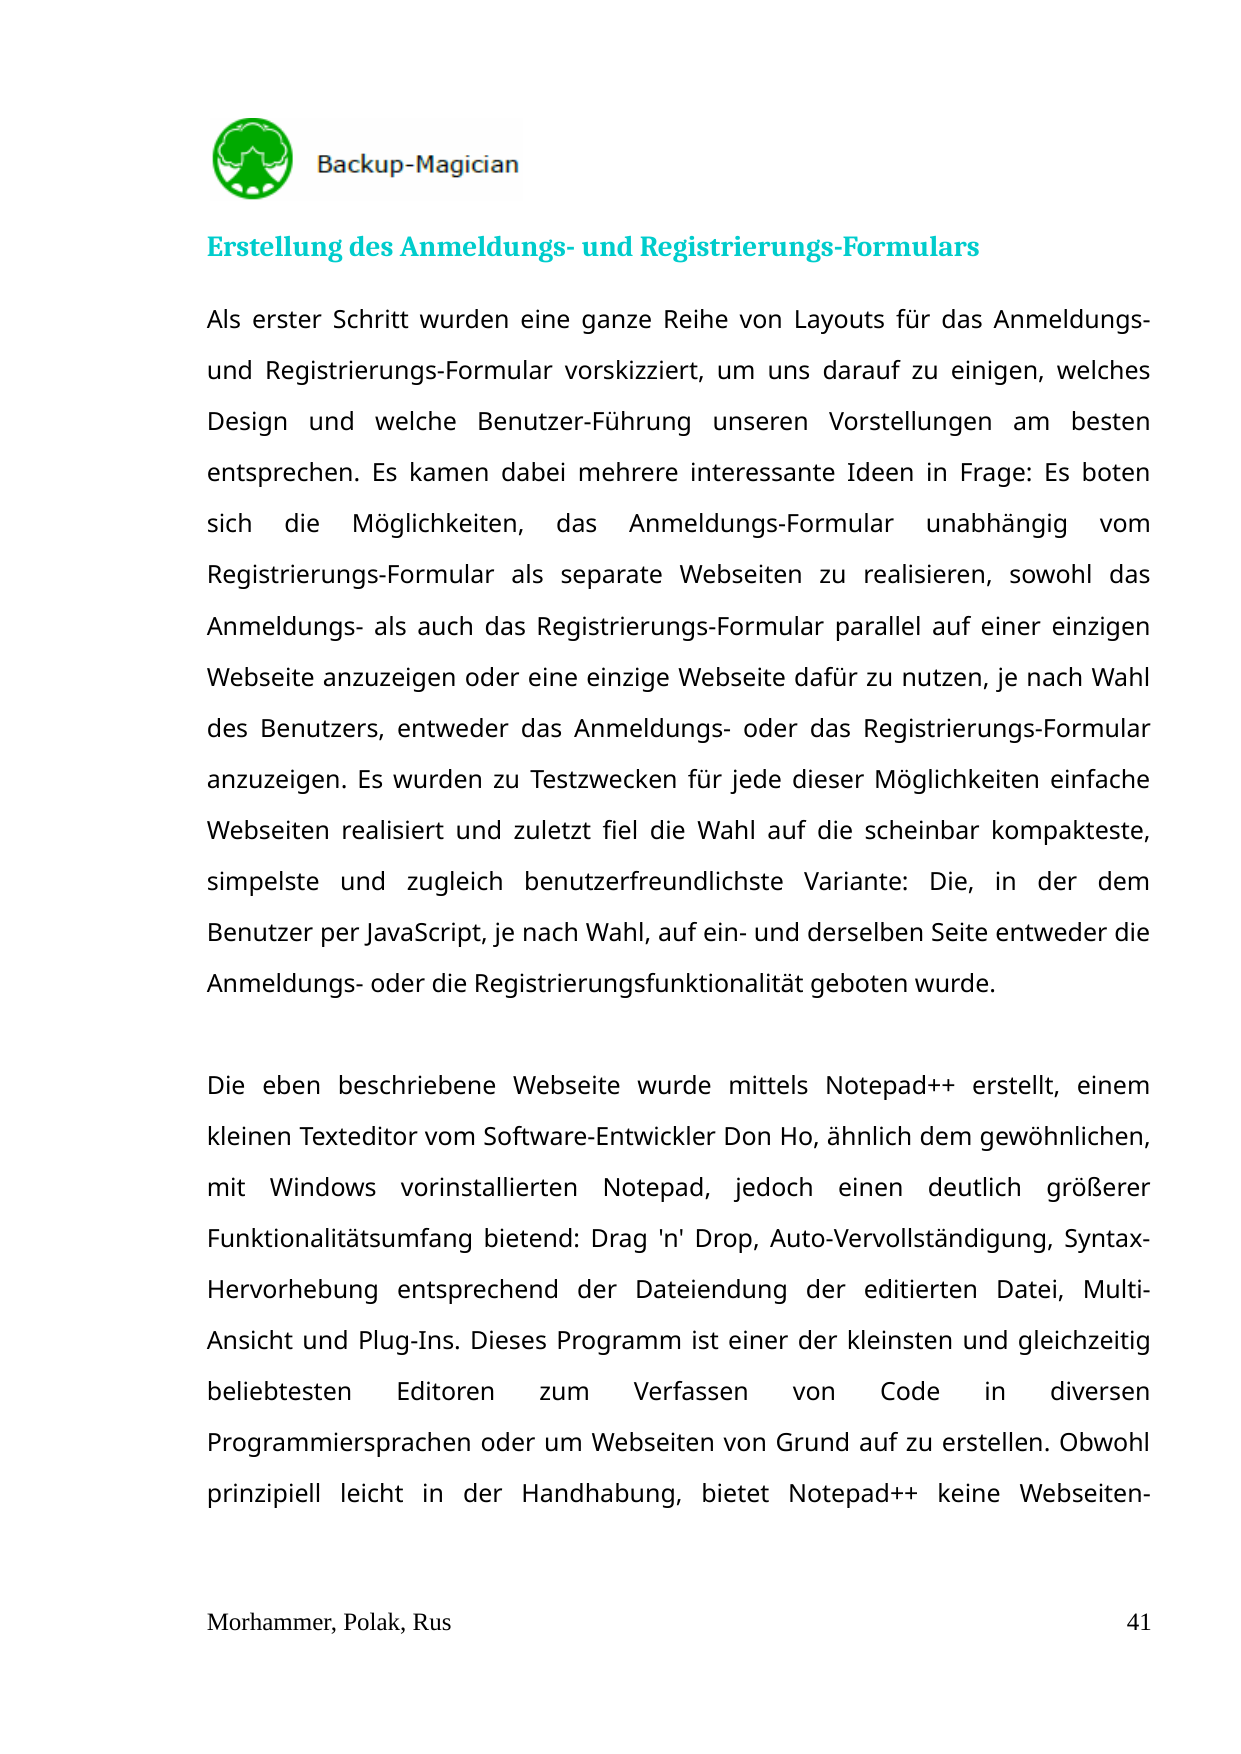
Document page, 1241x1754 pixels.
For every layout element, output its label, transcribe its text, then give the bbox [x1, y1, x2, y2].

picture [210, 118, 523, 201]
text Als erster Schritt wurden eine ganze Reihe von Layouts für das Anmeldungs- und Registrierungs-Formular vorskizziert, um uns darauf zu einigen, welches Design und welche Benutzer-Führung unseren Vorstellungen am besten entsprechen. Es kamen dabei mehrere interessante Ideen in Frage: Es boten sich die Möglichkeiten, das Anmeldungs-Formular unabhängig vom Registrierungs-Formular als separate Webseiten zu realisieren, sowohl das Anmeldungs- als auch das Registrierungs-Formular parallel auf einer einzigen Webseite anzuzeigen oder eine einzige Webseite dafür zu nutzen, je nach Wahl des Benutzers, entweder das Anmeldungs- oder das Registrierungs-Formular anzuzeigen. Es wurden zu Testzwecken für jede dieser Möglichkeiten einfache Webseiten realisiert und zuletzt fiel die Wahl auf die scheinbar kompakteste, simpelste und zugleich benutzerfreundlichste Variante: Die, in der dem Benutzer per JavaScript, je nach Wahl, auf ein- und derselben Seite entweder die Anmeldungs- oder die Registrierungsfunktionalität geboten wurde. [207, 302, 1152, 999]
subtitle Erstellung des Anmeldungs- und Registrierungs-Formulars [207, 230, 1152, 264]
text Die eben beschriebene Webseite wurde mittels Notepad++ erstellt, einem kleinen Texteditor vom Software-Entwickler Don Ho, ähnlich dem gewöhnlichen, mit Windows vorinstallierten Notepad, jedoch einen deutlich größerer Funktionalitätsumfang bietend: Drag 'n' Drop, Auto-Vervollständigung, Syntax-Hervorhebung entsprechend der Dateiendung der editierten Datei, Multi-Ansicht und Plug-Ins. Dieses Programm ist einer der kleinsten und gleichzeitig beliebtesten Editoren zum Verfassen von Code in diversen Programmiersprachen oder um Webseiten von Grund auf zu erstellen. Obwohl prinzipiell leicht in der Handhabung, bietet Notepad++ keine Webseiten- [207, 1068, 1152, 1510]
